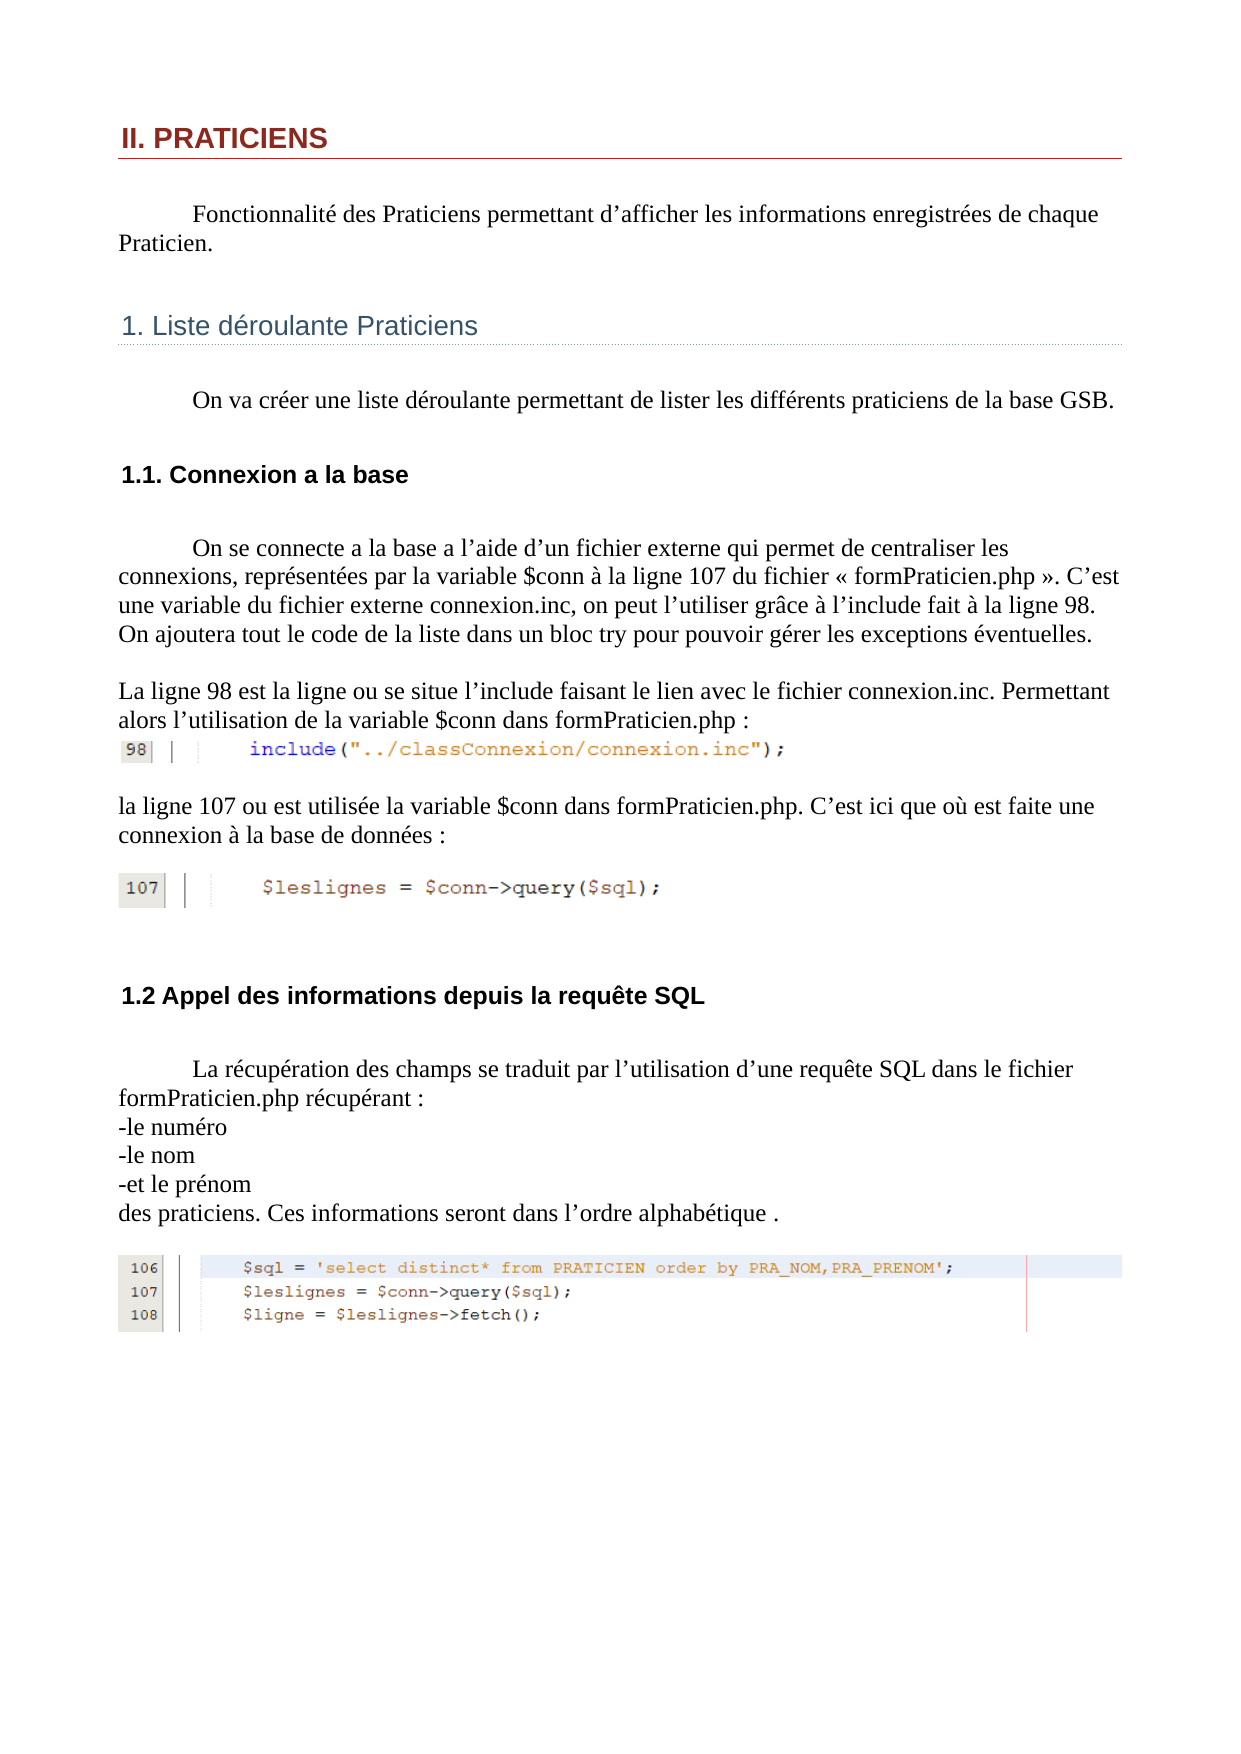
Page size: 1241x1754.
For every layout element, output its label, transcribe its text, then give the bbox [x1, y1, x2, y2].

text La récupération des champs se traduit par l’utilisation d’une requête SQL dans le fichier formPraticien.php récupérant : [118, 1054, 1122, 1112]
picture [121, 741, 990, 763]
text des praticiens. Ces informations seront dans l’ordre alphabétique . [118, 1198, 1122, 1227]
text On va créer une liste déroulante permettant de lister les différents praticiens de la base GSB. [118, 385, 1122, 414]
text On se connecte a la base a l’aide d’un fichier externe qui permet de centraliser les connexions, représentées par la variable $conn à la ligne 107 du fichier « formPraticien.php ». C’est une variable du fichier externe connexion.inc, on peut l’utiliser grâce à l’include fait à la ligne 98. On ajoutera tout le code de la liste dans un bloc try pour pouvoir gérer les exceptions éventuelles. [118, 533, 1122, 648]
picture [118, 873, 744, 908]
subtitle 1.1. Connexion a la base [118, 457, 1122, 491]
subtitle 1. Liste déroulante Praticiens [118, 306, 1122, 344]
text la ligne 107 ou est utilisée la variable $conn dans formPraticien.php. C’est ici que où est faite une connexion à la base de données : [118, 791, 1122, 849]
text La ligne 98 est la ligne ou se situe l’include faisant le lien avec le fichier connexion.inc. Permettant alors l’utilisation de la variable $conn dans formPraticien.php : [118, 676, 1122, 734]
text Fonctionnalité des Praticiens permettant d’afficher les informations enregistrées de chaque Praticien. [118, 199, 1122, 256]
subtitle II. PRATICIENS [118, 118, 1122, 158]
subtitle 1.2 Appel des informations depuis la requête SQL [118, 978, 1122, 1013]
text -et le prénom [118, 1169, 1122, 1198]
text -le nom [118, 1140, 1122, 1169]
text -le numéro [118, 1112, 1122, 1140]
picture [118, 1255, 1123, 1332]
